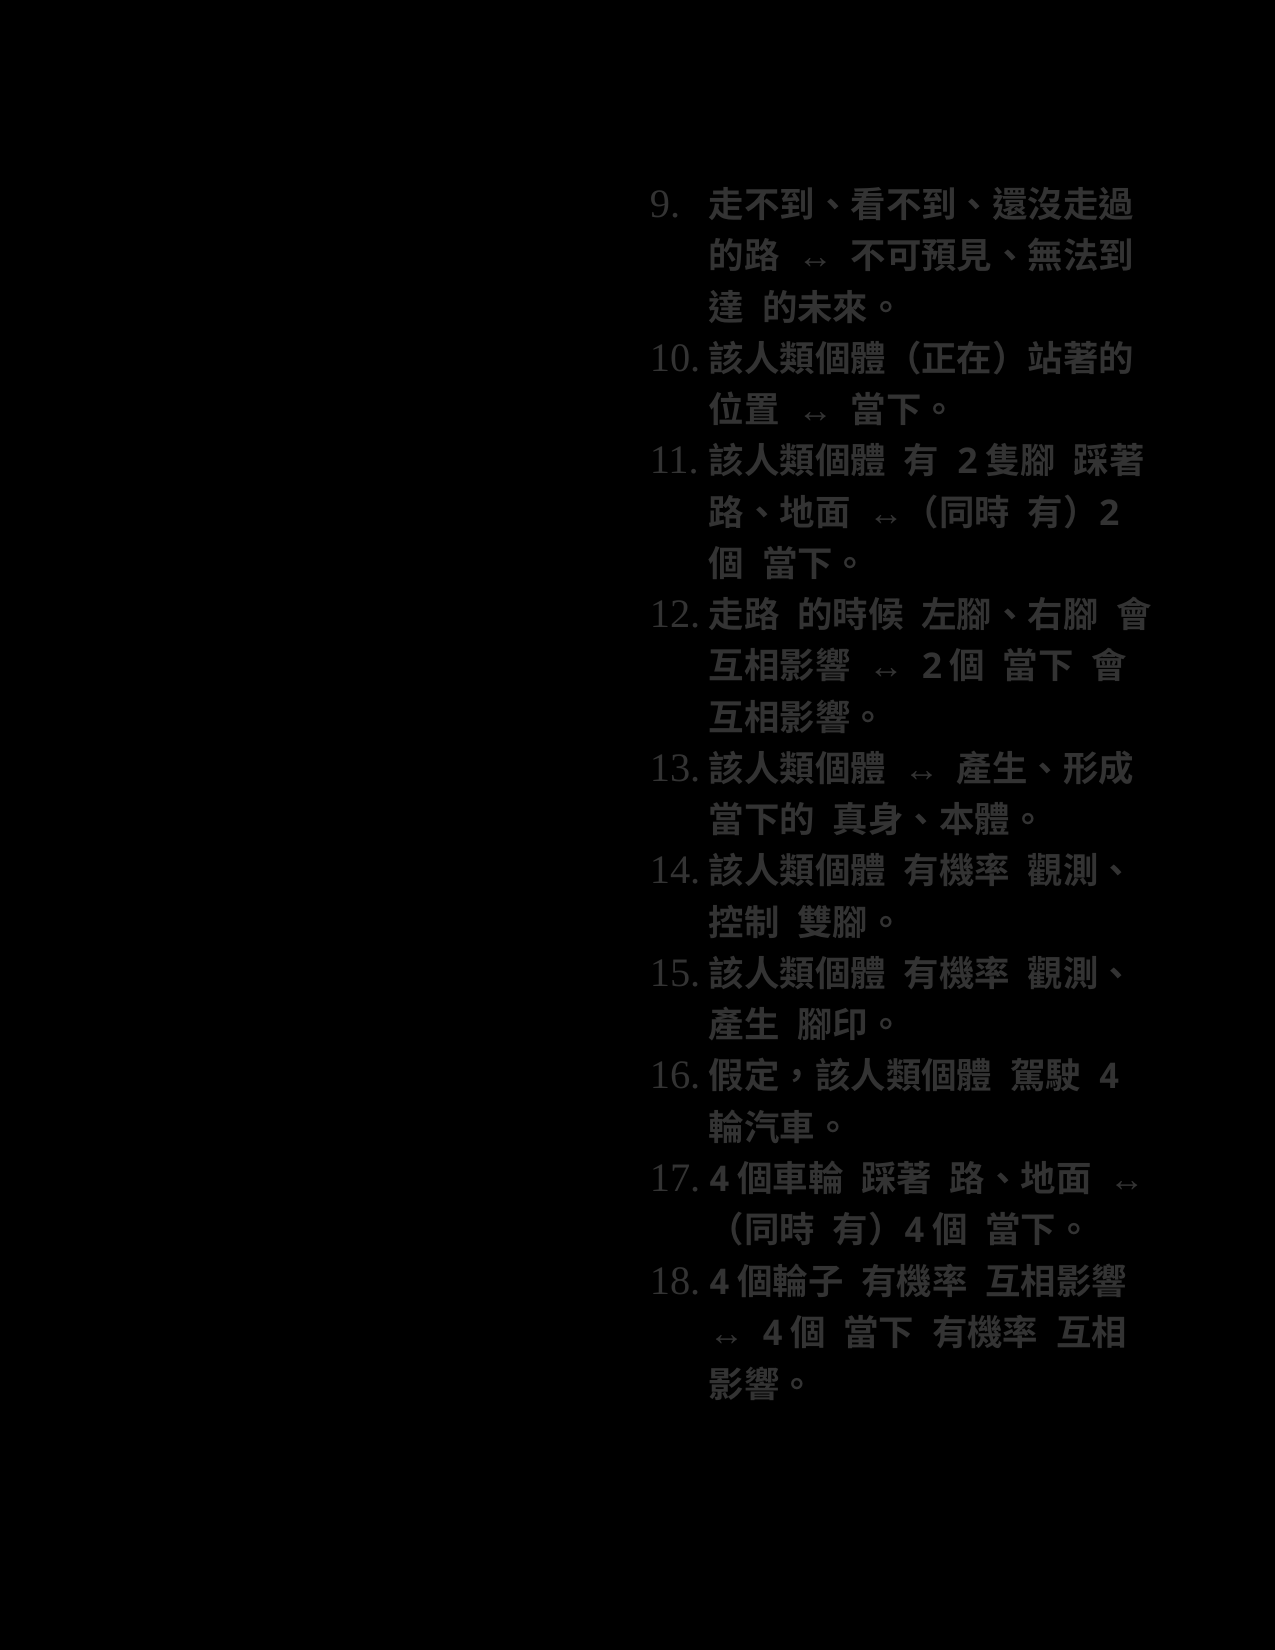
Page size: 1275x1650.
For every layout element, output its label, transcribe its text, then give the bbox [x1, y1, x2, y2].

list 4個車輪 踩著 路、地面 ↔（同時 有）4個 當下。 [649, 1151, 1157, 1253]
list 該人類個體 有 2隻腳 踩著 路、地面 ↔（同時 有）2個 當下。 [649, 433, 1157, 587]
list 該人類個體 有機率 觀測、控制 雙腳。 [649, 843, 1157, 945]
list 該人類個體 有機率 觀測、產生 腳印。 [649, 945, 1157, 1048]
list 走不到、看不到、還沒走過 的路 ↔ 不可預見、無法到達 的未來。 [649, 176, 1157, 330]
list 走路 的時候 左腳、右腳 會互相影響 ↔ 2個 當下 會互相影響。 [649, 587, 1157, 740]
list 該人類個體（正在）站著的 位置 ↔ 當下。 [649, 330, 1157, 433]
list 4個輪子 有機率 互相影響 ↔ 4個 當下 有機率 互相影響。 [649, 1253, 1157, 1407]
list 該人類個體 ↔ 產生、形成 當下的 真身、本體。 [649, 740, 1157, 843]
list 假定，該人類個體 駕駛 4輪汽車。 [649, 1048, 1157, 1151]
